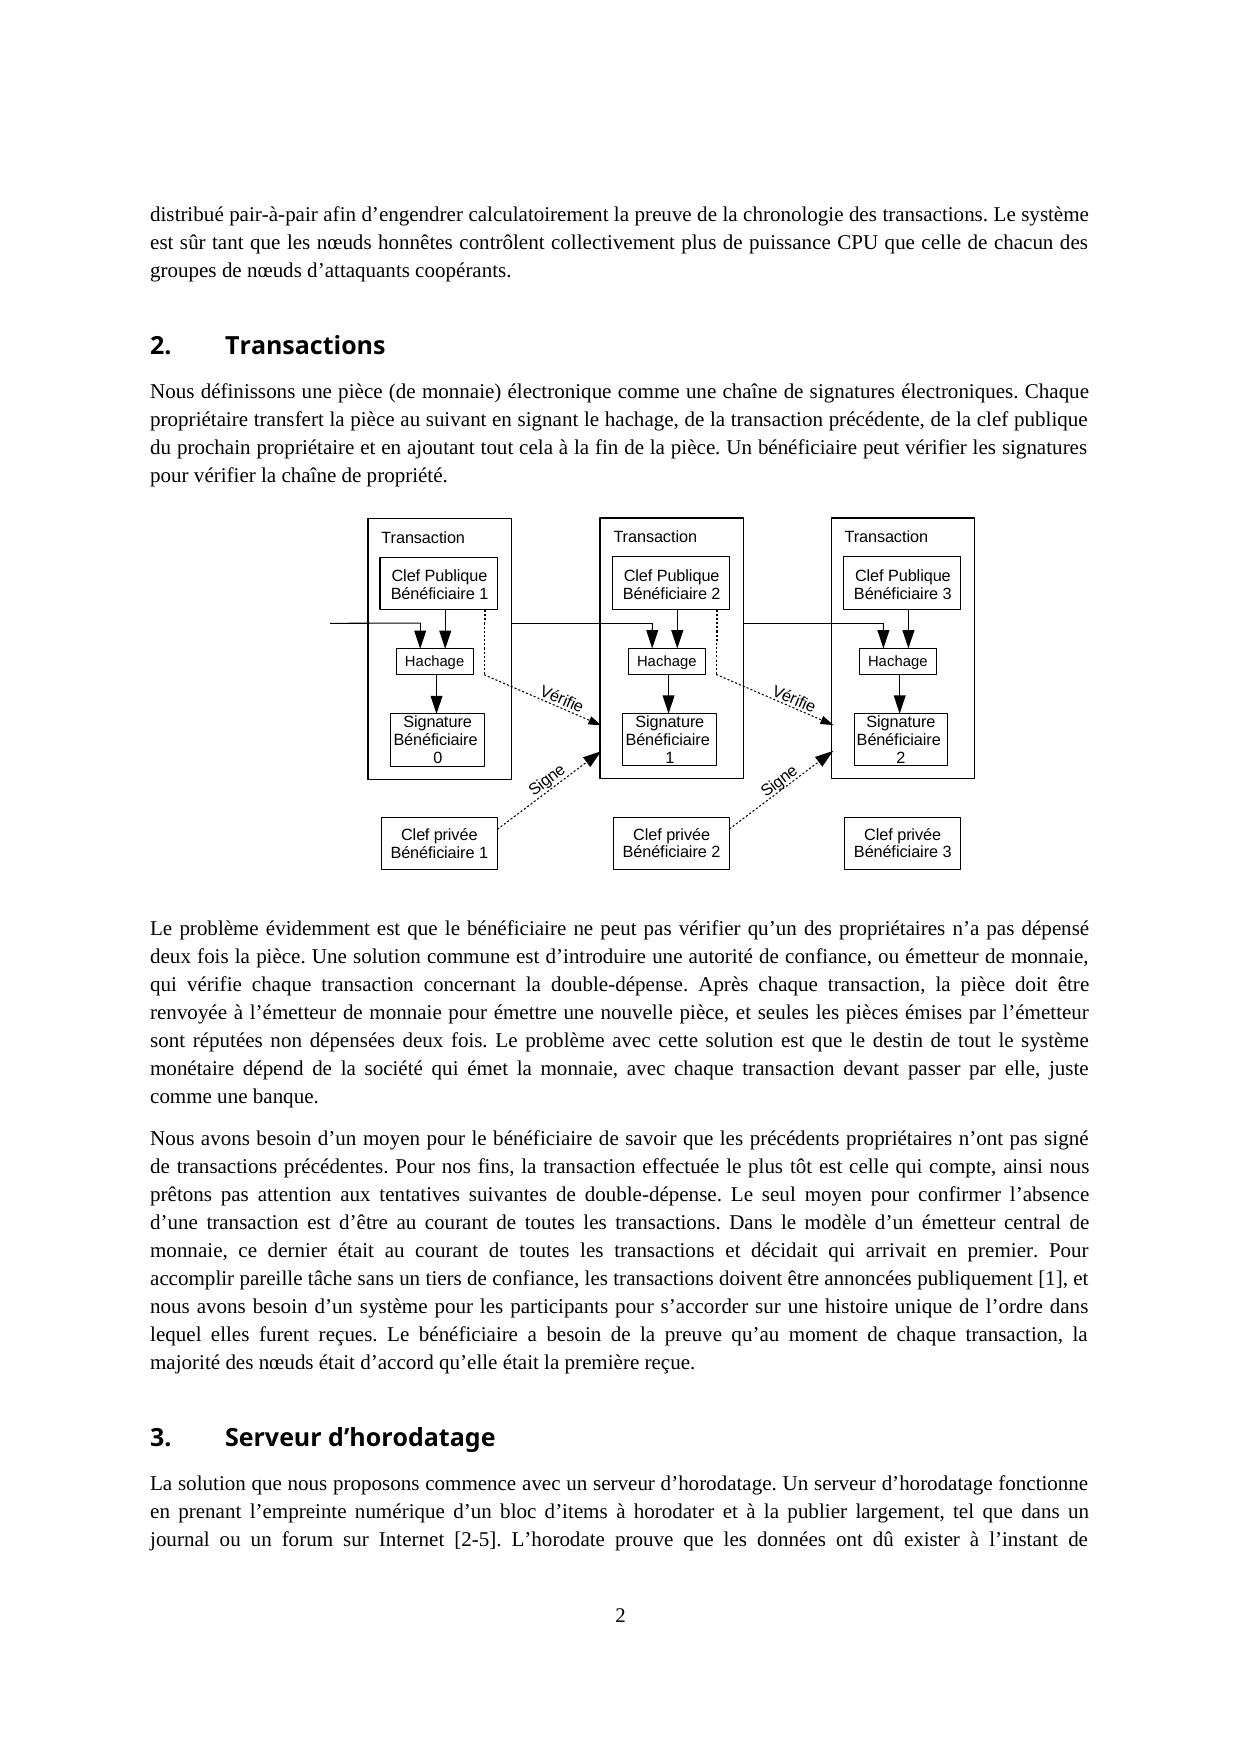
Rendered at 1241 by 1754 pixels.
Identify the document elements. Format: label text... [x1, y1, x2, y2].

text La solution que nous proposons commence avec un serveur d’horodatage. Un serveur d’horodatage fonctionne en prenant l’empreinte numérique d’un bloc d’items à horodater et à la publier largement, tel que dans un journal ou un forum sur Internet [2-5]. L’horodate prouve que les données ont dû exister à l’instant de [150, 1472, 1091, 1551]
text Le problème évidemment est que le bénéficiaire ne peut pas vérifier qu’un des propriétaires n’a pas dépensé deux fois la pièce. Une solution commune est d’introduire une autorité de confiance, ou émetteur de monnaie, qui vérifie chaque transaction concernant la double-dépense. Après chaque transaction, la pièce doit être renvoyée à l’émetteur de monnaie pour émettre une nouvelle pièce, et seules les pièces émises par l’émetteur sont réputées non dépensées deux fois. Le problème avec cette solution est que le destin de tout le système monétaire dépend de la société qui émet la monnaie, avec chaque transaction devant passer par elle, juste comme une banque. [150, 917, 1091, 1108]
subtitle 3. Serveur d’horodatage [150, 1420, 1091, 1454]
text Nous avons besoin d’un moyen pour le bénéficiaire de savoir que les précédents propriétaires n’ont pas signé de transactions précédentes. Pour nos fins, la transaction effectuée le plus tôt est celle qui compte, ainsi nous prêtons pas attention aux tentatives suivantes de double-dépense. Le seul moyen pour confirmer l’absence d’une transaction est d’être au courant de toutes les transactions. Dans le modèle d’un émetteur central de monnaie, ce dernier était au courant de toutes les transactions et décidait qui arrivait en premier. Pour accomplir pareille tâche sans un tiers de confiance, les transactions doivent être annoncées publiquement [1], et nous avons besoin d’un système pour les participants pour s’accorder sur une histoire unique de l’ordre dans lequel elles furent reçues. Le bénéficiaire a besoin de la preuve qu’au moment de chaque transaction, la majorité des nœuds était d’accord qu’elle était la première reçue. [150, 1127, 1091, 1374]
text distribué pair-à-pair afin d’engendrer calculatoirement la preuve de la chronologie des transactions. Le système est sûr tant que les nœuds honnêtes contrôlent collectivement plus de puissance CPU que celle de chacun des groupes de nœuds d’attaquants coopérants. [150, 203, 1091, 282]
subtitle 2. Transactions [150, 328, 1091, 362]
text Nous définissons une pièce (de monnaie) électronique comme une chaîne de signatures électroniques. Chaque propriétaire transfert la pièce au suivant en signant le hachage, de la transaction précédente, de la clef publique du prochain propriétaire et en ajoutant tout cela à la fin de la pièce. Un bénéficiaire peut vérifier les signatures pour vérifier la chaîne de propriété. [150, 380, 1091, 487]
